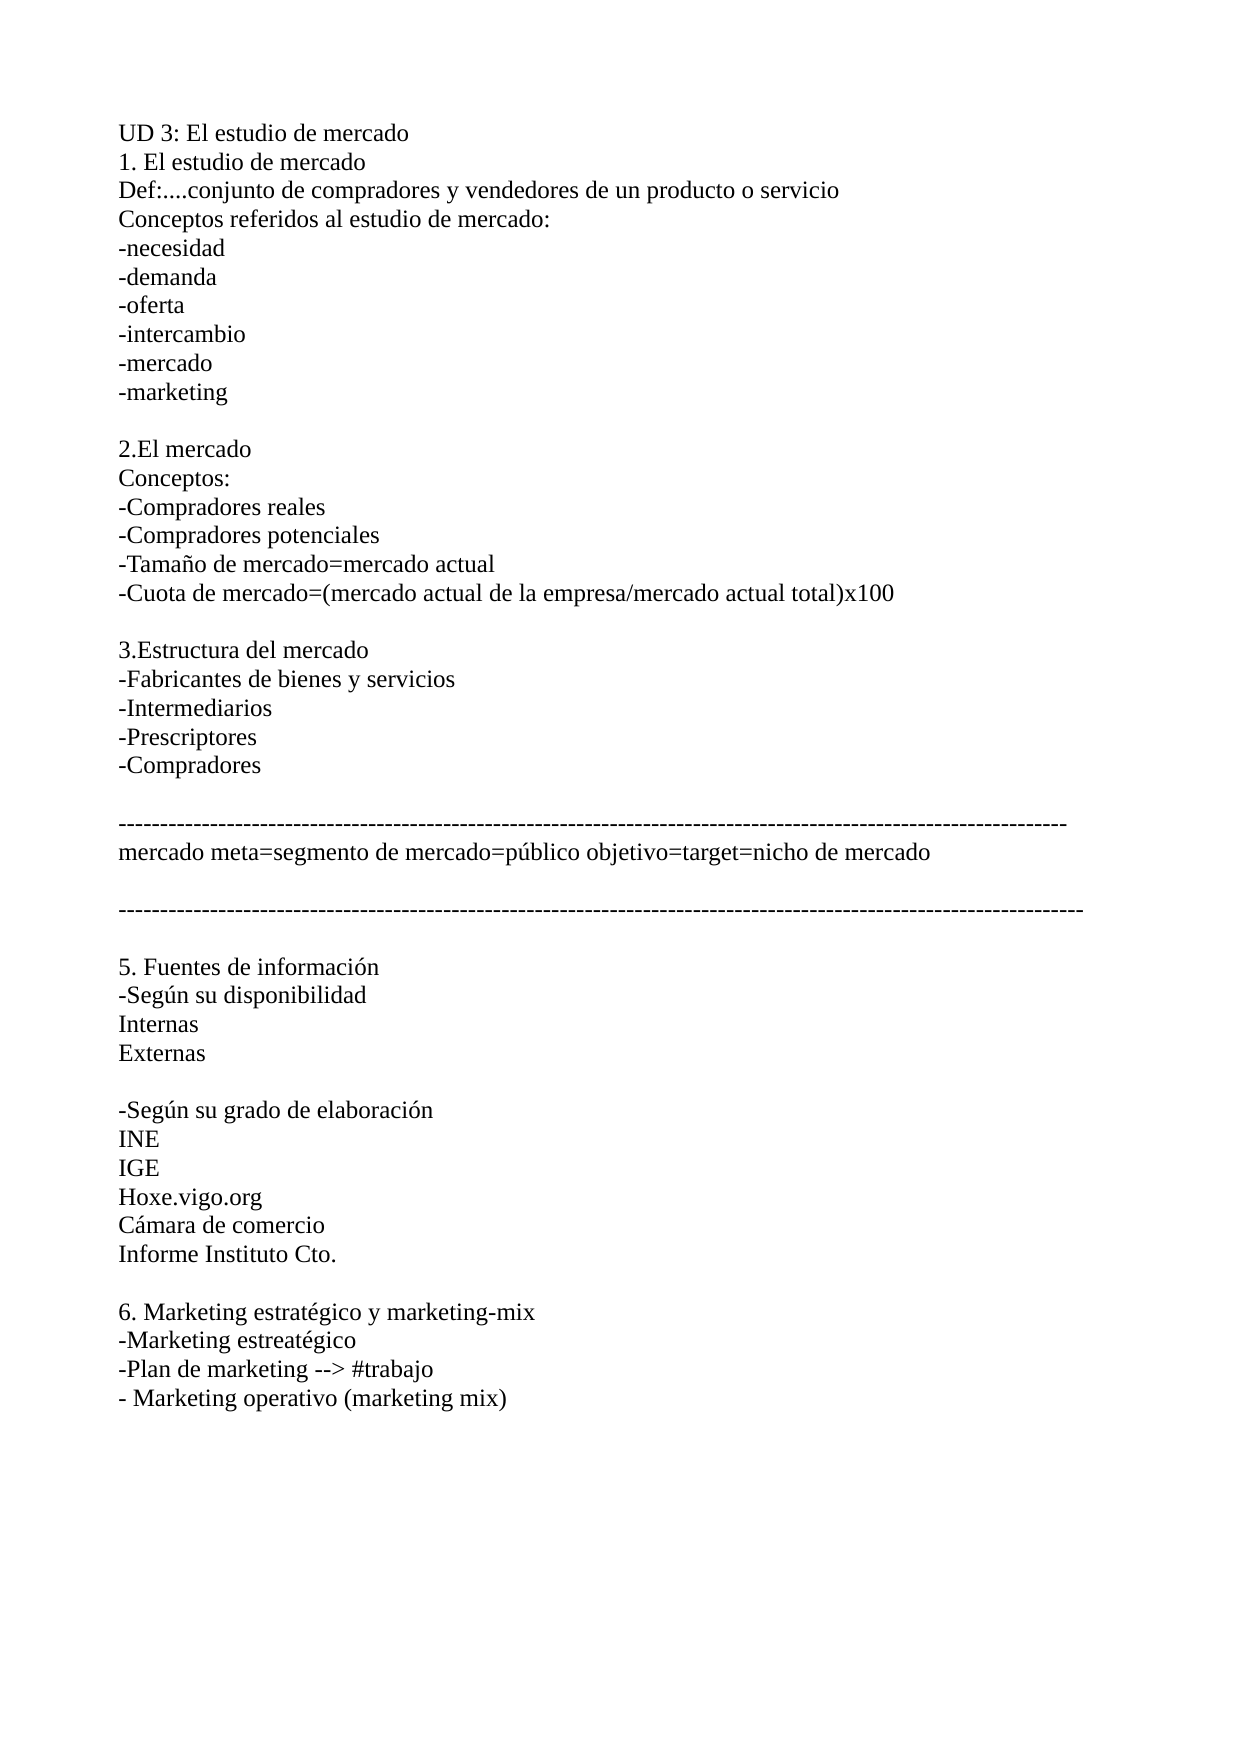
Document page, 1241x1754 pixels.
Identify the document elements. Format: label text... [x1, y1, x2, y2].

text -------------------------------------------------------------------------------------------------------------------- [118, 894, 1122, 923]
text - Marketing operativo (marketing mix) [118, 1383, 1122, 1412]
text -necesidad [118, 233, 1122, 262]
text -marketing [118, 377, 1122, 406]
text Def:....conjunto de compradores y vendedores de un producto o servicio [118, 176, 1122, 204]
text 1. El estudio de mercado [118, 147, 1122, 176]
text -Fabricantes de bienes y servicios [118, 664, 1122, 693]
text Conceptos: [118, 463, 1122, 492]
text 6. Marketing estratégico y marketing-mix [118, 1297, 1122, 1326]
text Conceptos referidos al estudio de mercado: [118, 204, 1122, 233]
text ------------------------------------------------------------------------------------------------------------------ [118, 808, 1122, 837]
text 5. Fuentes de información [118, 952, 1122, 981]
text -Cuota de mercado=(mercado actual de la empresa/mercado actual total)x100 [118, 578, 1122, 607]
text -Compradores reales [118, 492, 1122, 521]
text -Compradores [118, 751, 1122, 779]
text mercado meta=segmento de mercado=público objetivo=target=nicho de mercado [118, 837, 1122, 866]
text Informe Instituto Cto. [118, 1239, 1122, 1268]
text -Compradores potenciales [118, 521, 1122, 549]
text 2.El mercado [118, 434, 1122, 463]
text -Según su disponibilidad [118, 981, 1122, 1009]
text -Tamaño de mercado=mercado actual [118, 549, 1122, 578]
text Internas [118, 1009, 1122, 1038]
text -Según su grado de elaboración [118, 1096, 1122, 1124]
text -Prescriptores [118, 722, 1122, 751]
text IGE [118, 1153, 1122, 1182]
text INE [118, 1124, 1122, 1153]
text -demanda [118, 262, 1122, 291]
text 3.Estructura del mercado [118, 636, 1122, 664]
text -Intermediarios [118, 693, 1122, 722]
text Hoxe.vigo.org [118, 1182, 1122, 1211]
text Externas [118, 1038, 1122, 1067]
text -mercado [118, 348, 1122, 377]
text UD 3: El estudio de mercado [118, 118, 1122, 147]
text -Plan de marketing --> #trabajo [118, 1354, 1122, 1383]
text Cámara de comercio [118, 1211, 1122, 1239]
text -Marketing estreatégico [118, 1326, 1122, 1354]
text -intercambio [118, 319, 1122, 348]
text -oferta [118, 291, 1122, 319]
